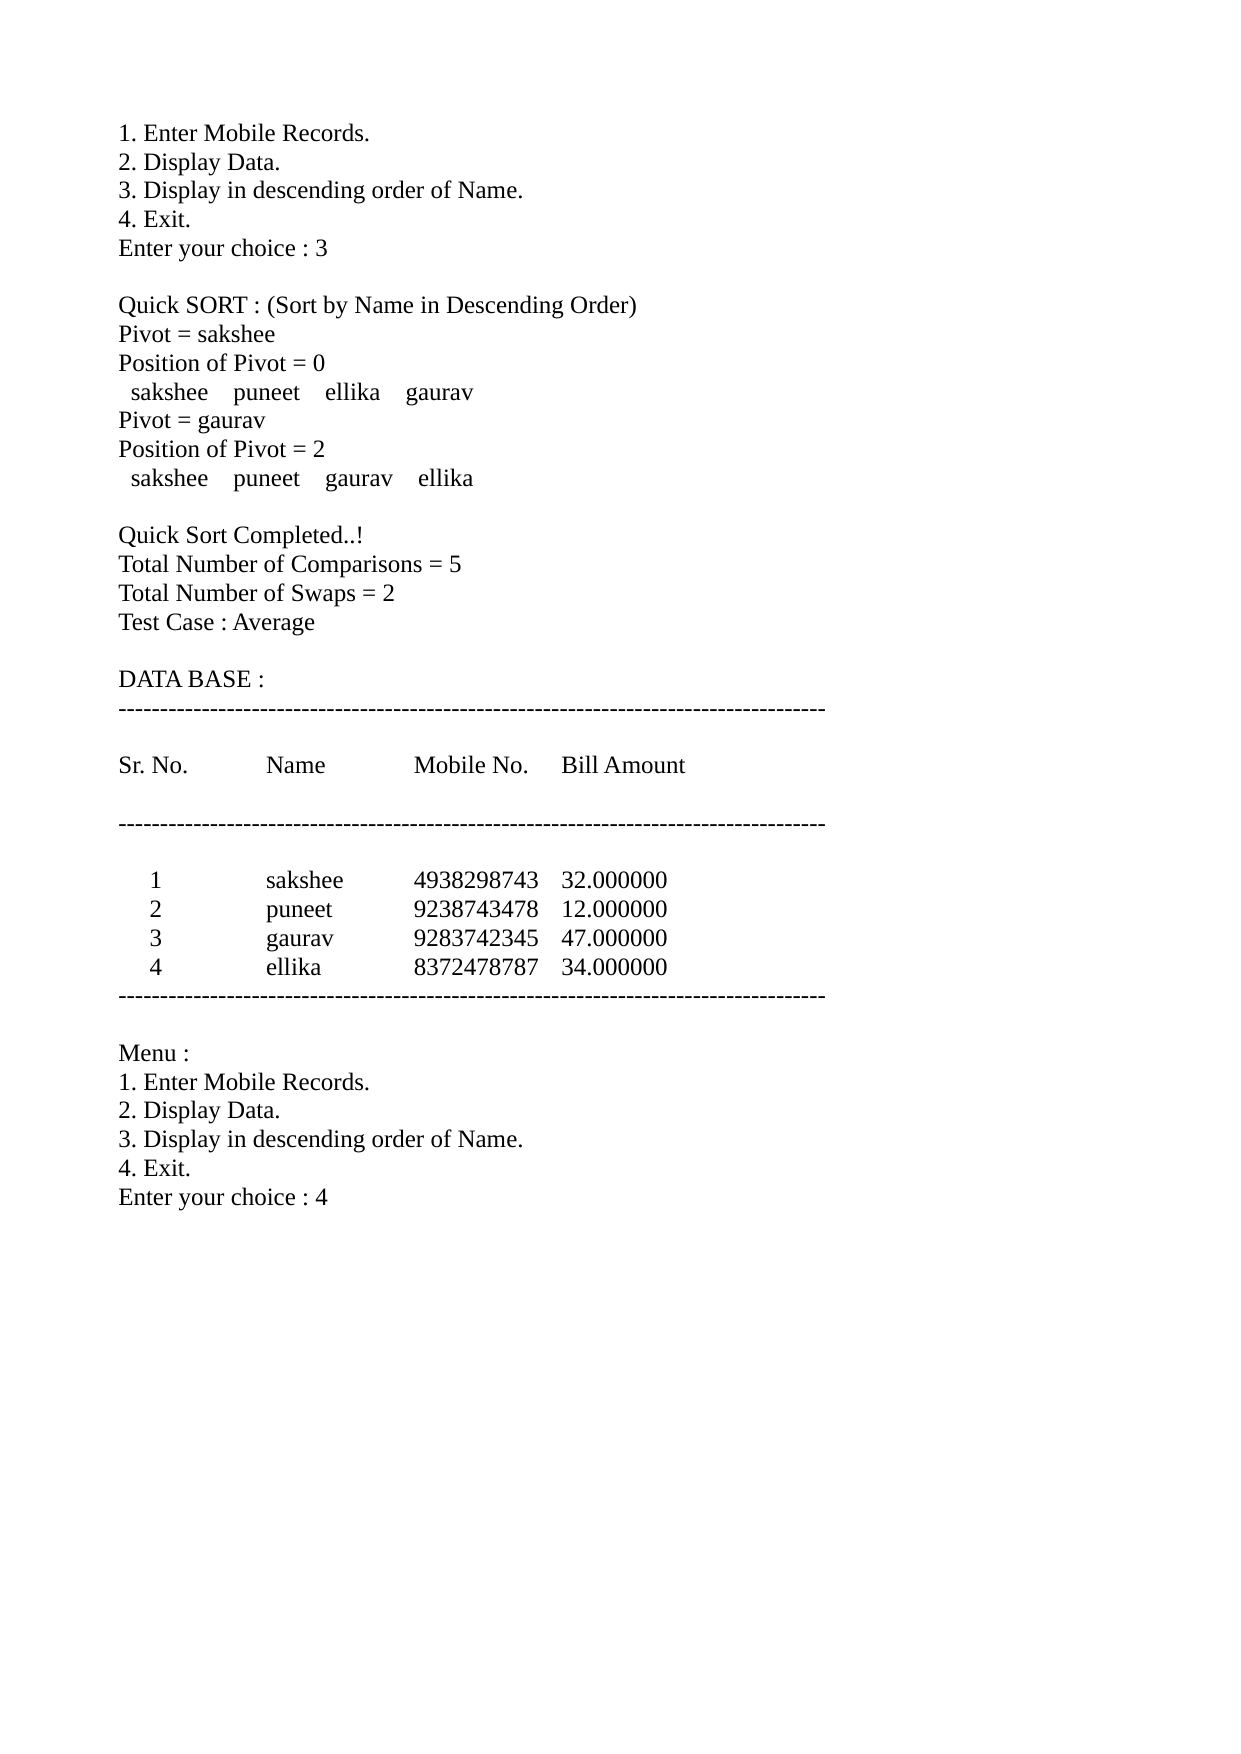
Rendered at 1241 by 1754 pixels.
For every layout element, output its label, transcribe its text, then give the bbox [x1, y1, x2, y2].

text Total Number of Comparisons = 5 [118, 549, 1122, 578]
text Test Case : Average [118, 607, 1122, 636]
text 3. Display in descending order of Name. [118, 176, 1122, 204]
text Enter your choice : 4 [118, 1182, 1122, 1211]
text ------------------------------------------------------------------------------------- [118, 693, 1122, 722]
text ------------------------------------------------------------------------------------- [118, 808, 1122, 837]
text 4. Exit. [118, 204, 1122, 233]
text 3. Display in descending order of Name. [118, 1124, 1122, 1153]
text Menu : [118, 1038, 1122, 1067]
text 1 sakshee 4938298743 32.000000 [118, 866, 1122, 894]
text Quick SORT : (Sort by Name in Descending Order) [118, 291, 1122, 319]
text Enter your choice : 3 [118, 233, 1122, 262]
text sakshee puneet gaurav ellika [118, 463, 1122, 492]
text sakshee puneet ellika gaurav [118, 377, 1122, 406]
text Position of Pivot = 2 [118, 434, 1122, 463]
text 4 ellika 8372478787 34.000000 [118, 952, 1122, 981]
text Sr. No. Name Mobile No. Bill Amount [118, 751, 1122, 779]
text Total Number of Swaps = 2 [118, 578, 1122, 607]
text DATA BASE : [118, 664, 1122, 693]
text Position of Pivot = 0 [118, 348, 1122, 377]
text ------------------------------------------------------------------------------------- [118, 981, 1122, 1009]
text 3 gaurav 9283742345 47.000000 [118, 923, 1122, 952]
text 4. Exit. [118, 1153, 1122, 1182]
text 2 puneet 9238743478 12.000000 [118, 894, 1122, 923]
text Quick Sort Completed..! [118, 521, 1122, 549]
text 1. Enter Mobile Records. [118, 118, 1122, 147]
text 2. Display Data. [118, 147, 1122, 176]
text Pivot = gaurav [118, 406, 1122, 434]
text 2. Display Data. [118, 1096, 1122, 1124]
text Pivot = sakshee [118, 319, 1122, 348]
text 1. Enter Mobile Records. [118, 1067, 1122, 1096]
